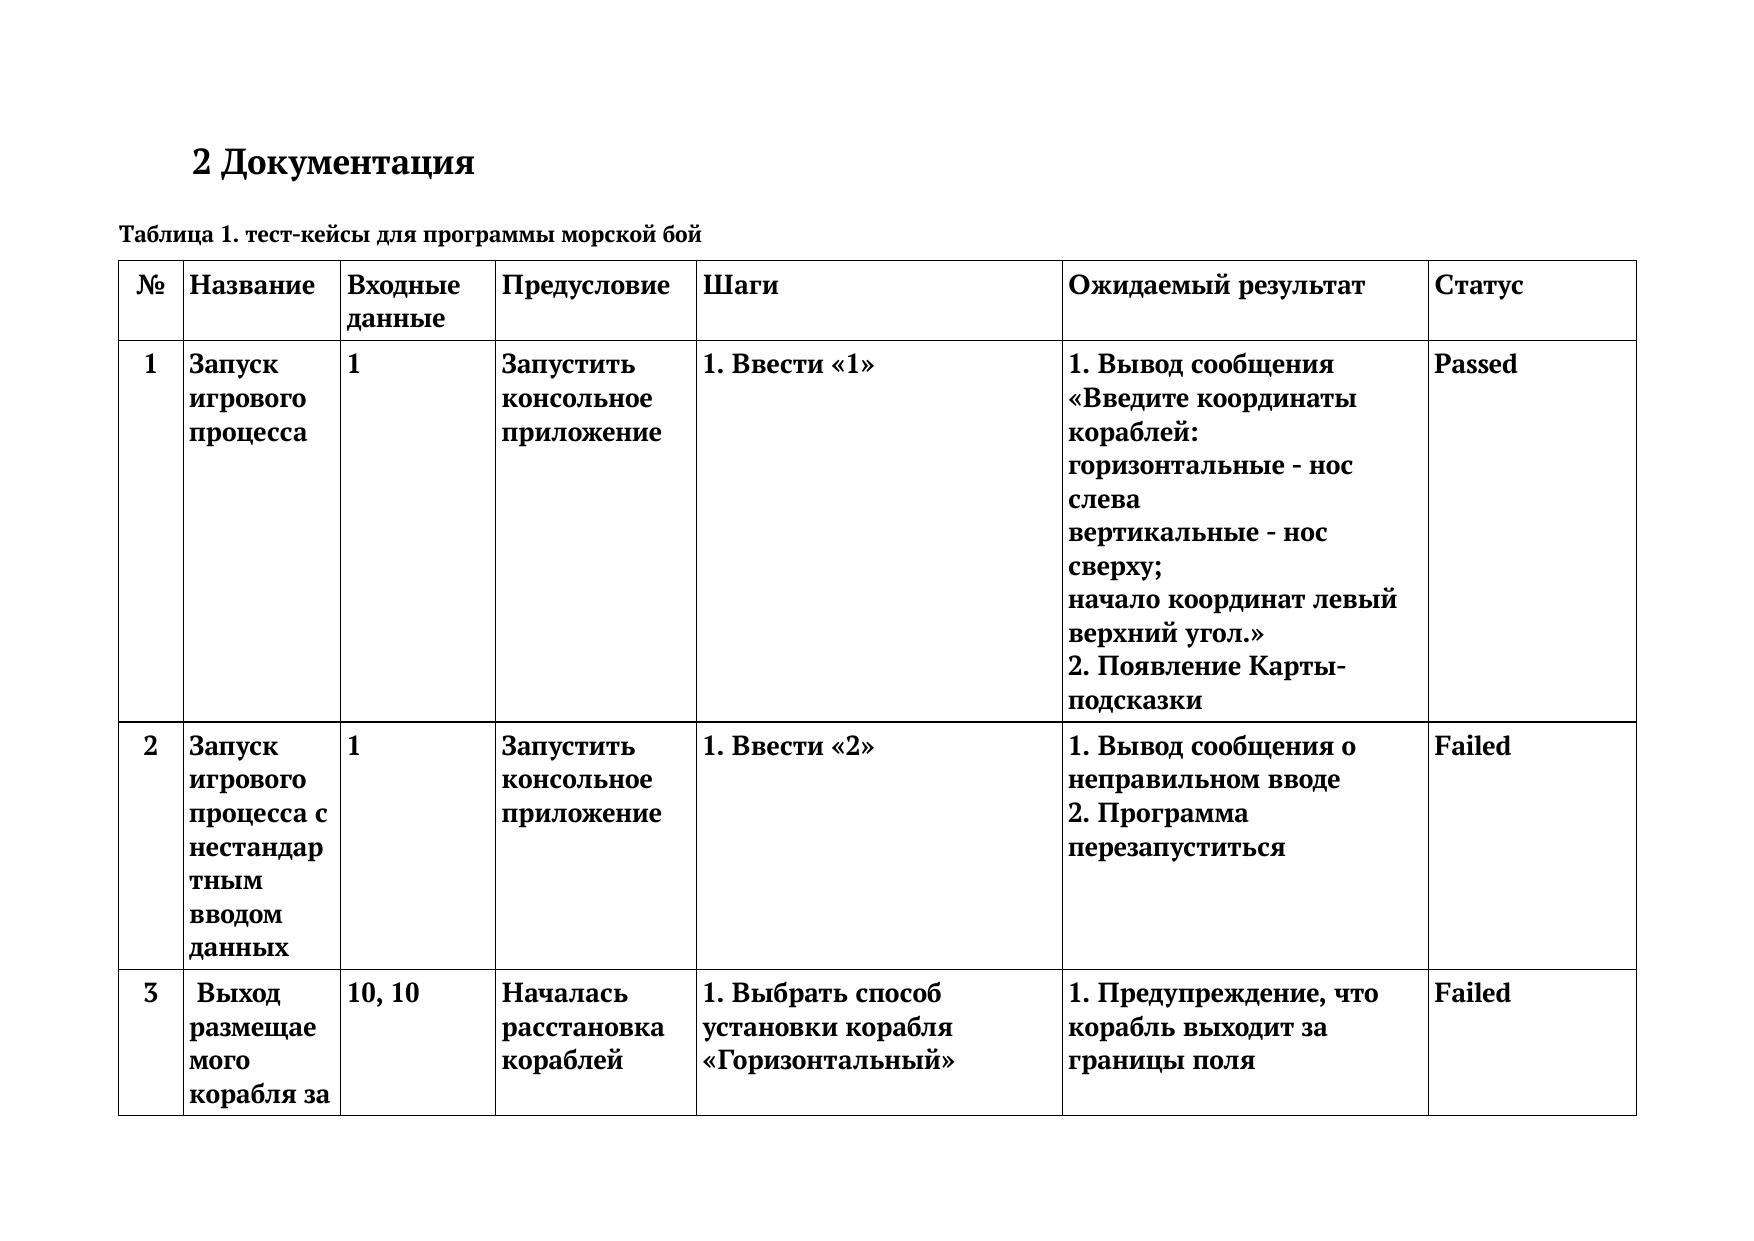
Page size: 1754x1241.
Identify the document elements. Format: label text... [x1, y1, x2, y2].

table_cell Запустить консольное приложение [496, 723, 696, 969]
table_cell Запустить консольное приложение [496, 341, 696, 721]
table_cell 1 [119, 341, 183, 721]
table_cell Запуск игрового процесса с нестандартным вводом данных [184, 723, 340, 969]
table_cell 1. Ввести «2» [697, 723, 1062, 969]
table_cell 1. Предупреждение, что корабль выходит за границы поля [1063, 970, 1428, 1115]
table_header Предусловие [496, 261, 696, 340]
table_header Шаги [697, 261, 1062, 340]
table_cell 1. Ввести «1» [697, 341, 1062, 721]
table_cell 1 [341, 341, 495, 721]
table_cell Запуск игрового процесса [184, 341, 340, 721]
table_header № [119, 261, 183, 340]
subtitle 2 Документация [192, 139, 1636, 183]
table_cell 1. Вывод сообщения о неправильном вводе 2. Программа перезапуститься [1063, 723, 1428, 969]
table_cell 3 [119, 970, 183, 1115]
table_cell Началась расстановка кораблей [496, 970, 696, 1115]
table_cell 1 [341, 723, 495, 969]
text Таблица 1. тест-кейсы для программы морской бой [118, 219, 1636, 248]
table_cell Failed [1429, 970, 1636, 1115]
table_cell Passed [1429, 341, 1636, 721]
table_cell 1. Вывод сообщения «Введите координаты кораблей: горизонтальные - нос слева вертикальные - нос сверху; начало координат левый верхний угол.» 2. Появление Карты-подсказки [1063, 341, 1428, 721]
table_header Ожидаемый результат [1063, 261, 1428, 340]
table_header Входные данные [341, 261, 495, 340]
table_cell 2 [119, 723, 183, 969]
table_cell Выход размещаемого корабля за [184, 970, 340, 1115]
table_cell Failed [1429, 723, 1636, 969]
table_header Статус [1429, 261, 1636, 340]
table_cell 10, 10 [341, 970, 495, 1115]
table_cell 1. Выбрать способ установки корабля «Горизонтальный» [697, 970, 1062, 1115]
table_header Название [184, 261, 340, 340]
